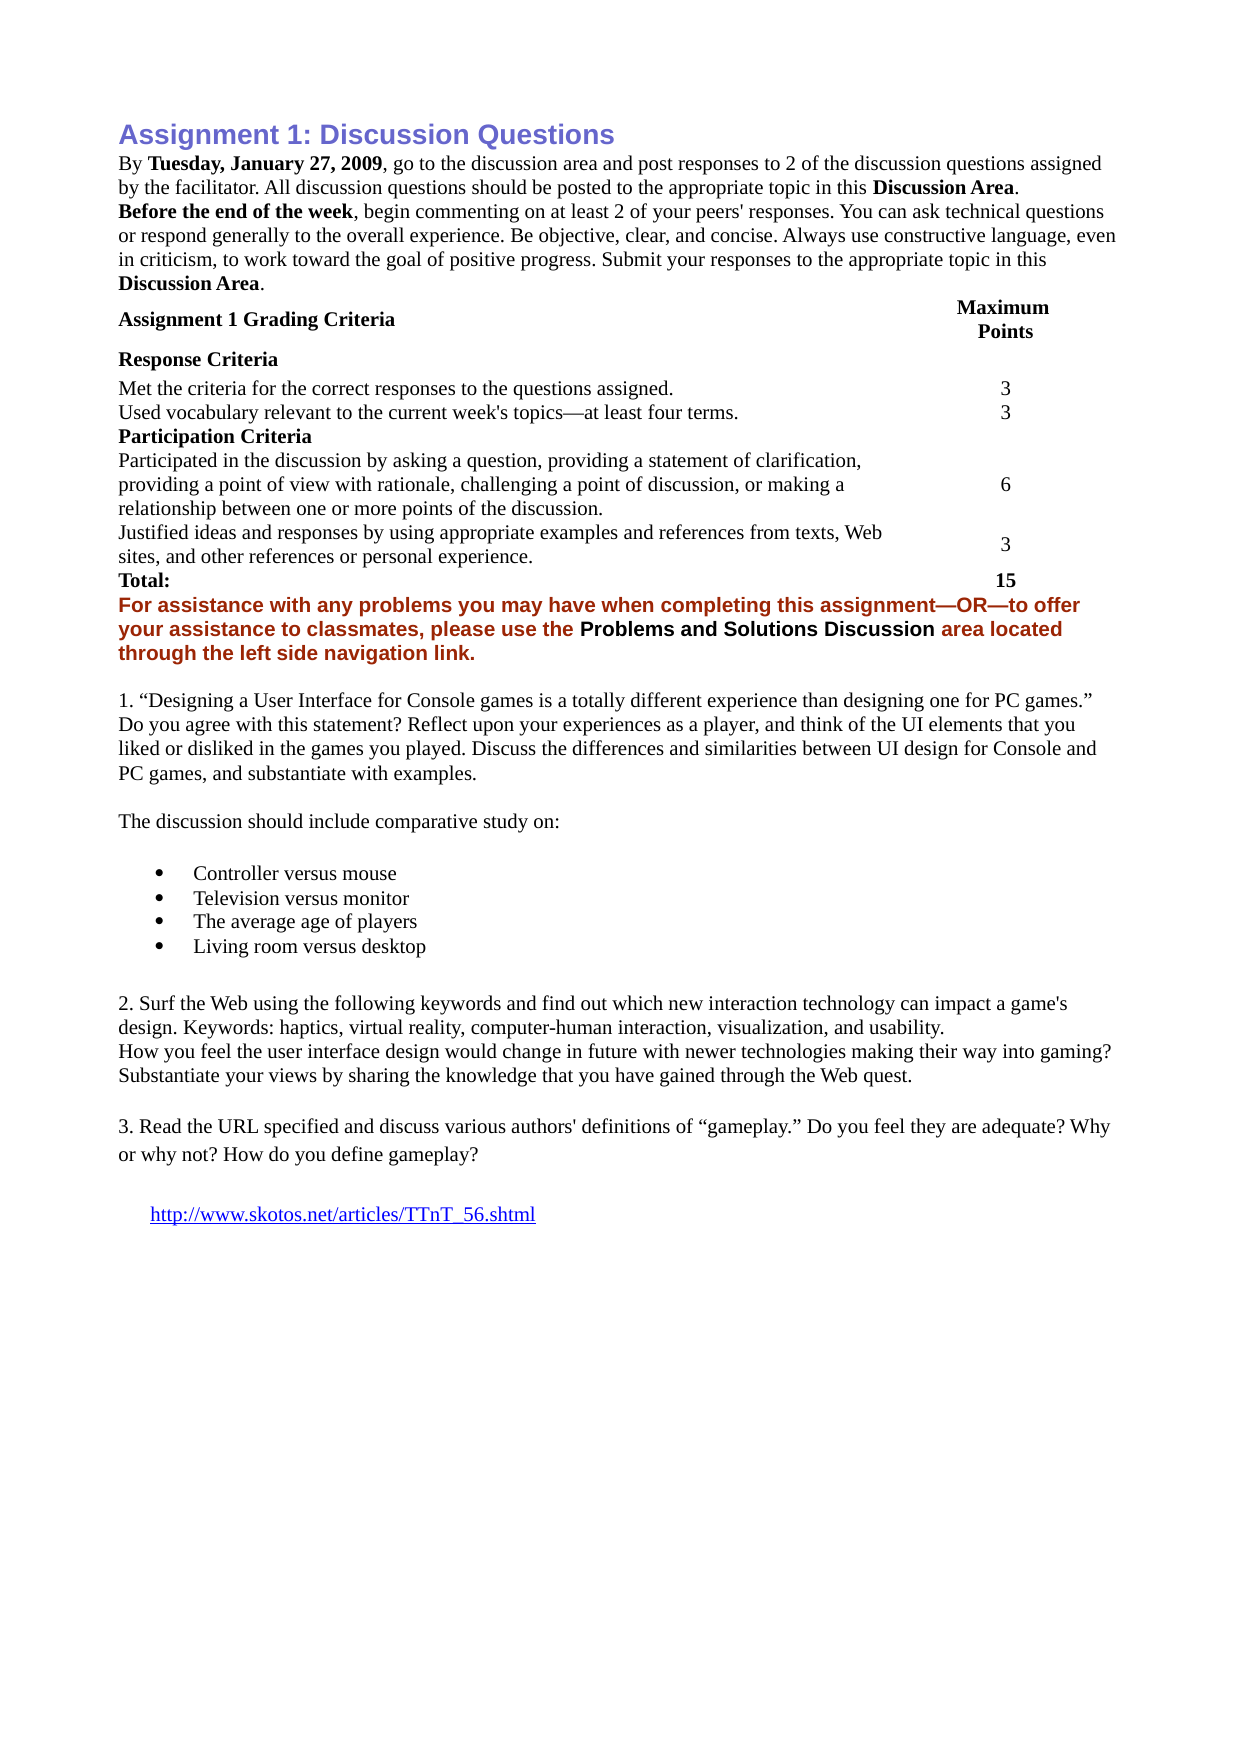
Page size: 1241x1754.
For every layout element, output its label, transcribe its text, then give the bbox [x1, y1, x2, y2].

text How you feel the user interface design would change in future with newer technologies making their way into gaming? Substantiate your views by sharing the knowledge that you have gained through the Web quest. [118, 1039, 1122, 1087]
text For assistance with any problems you may have when completing this assignment—OR—to offer your assistance to classmates, please use the Problems and Solutions Discussion area located through the left side navigation link. [118, 592, 1122, 664]
table_cell Justified ideas and responses by using appropriate examples and references from texts, Web sites, and other references or personal experience. [118, 520, 909, 568]
table_cell Met the criteria for the correct responses to the questions assigned. [118, 376, 909, 400]
table_cell Participation Criteria [118, 424, 909, 448]
table_cell [909, 424, 1102, 448]
list Controller versus mouse [156, 861, 1122, 885]
table_cell [909, 343, 1102, 376]
table_cell 15 [909, 568, 1102, 592]
text 3. Read the URL specified and discuss various authors' definitions of “gameplay.” Do you feel they are adequate? Why or why not? How do you define gameplay? [118, 1114, 1122, 1166]
text Assignment 1: Discussion Questions [118, 118, 1122, 151]
table_cell 6 [909, 448, 1102, 520]
table_cell Participated in the discussion by asking a question, providing a statement of clarification, providing a point of view with rationale, challenging a point of discussion, or making a relationship between one or more points of the discussion. [118, 448, 909, 520]
text 1. “Designing a User Interface for Console games is a totally different experience than designing one for PC games.” Do you agree with this statement? Reflect upon your experiences as a player, and think of the UI elements that you liked or disliked in the games you played. Discuss the differences and similarities between UI design for Console and PC games, and substantiate with examples. The discussion should include comparative study on: [118, 688, 1122, 833]
text 2. Surf the Web using the following keywords and find out which new interaction technology can impact a game's design. Keywords: haptics, virtual reality, computer-human interaction, visualization, and usability. [118, 991, 1122, 1039]
table_cell Used vocabulary relevant to the current week's topics—at least four terms. [118, 400, 909, 424]
table_cell 3 [909, 520, 1102, 568]
table_cell 3 [909, 400, 1102, 424]
list Television versus monitor [156, 885, 1122, 909]
table_header Maximum Points [909, 295, 1102, 343]
list The average age of players [156, 909, 1122, 933]
text By Tuesday, January 27, 2009, go to the discussion area and post responses to 2 of the discussion questions assigned by the facilitator. All discussion questions should be posted to the appropriate topic in this Discussion Area. [118, 151, 1122, 199]
table_cell 3 [909, 376, 1102, 400]
text  http://www.skotos.net/articles/TTnT_56.shtml [118, 1198, 1122, 1227]
list Living room versus desktop [156, 933, 1122, 958]
table_header Assignment 1 Grading Criteria [118, 295, 909, 343]
table_cell Total: [118, 568, 909, 592]
text Before the end of the week, begin commenting on at least 2 of your peers' responses. You can ask technical questions or respond generally to the overall experience. Be objective, clear, and concise. Always use constructive language, even in criticism, to work toward the goal of positive progress. Submit your responses to the appropriate topic in this Discussion Area. [118, 199, 1122, 295]
table_cell Response Criteria [118, 343, 909, 376]
